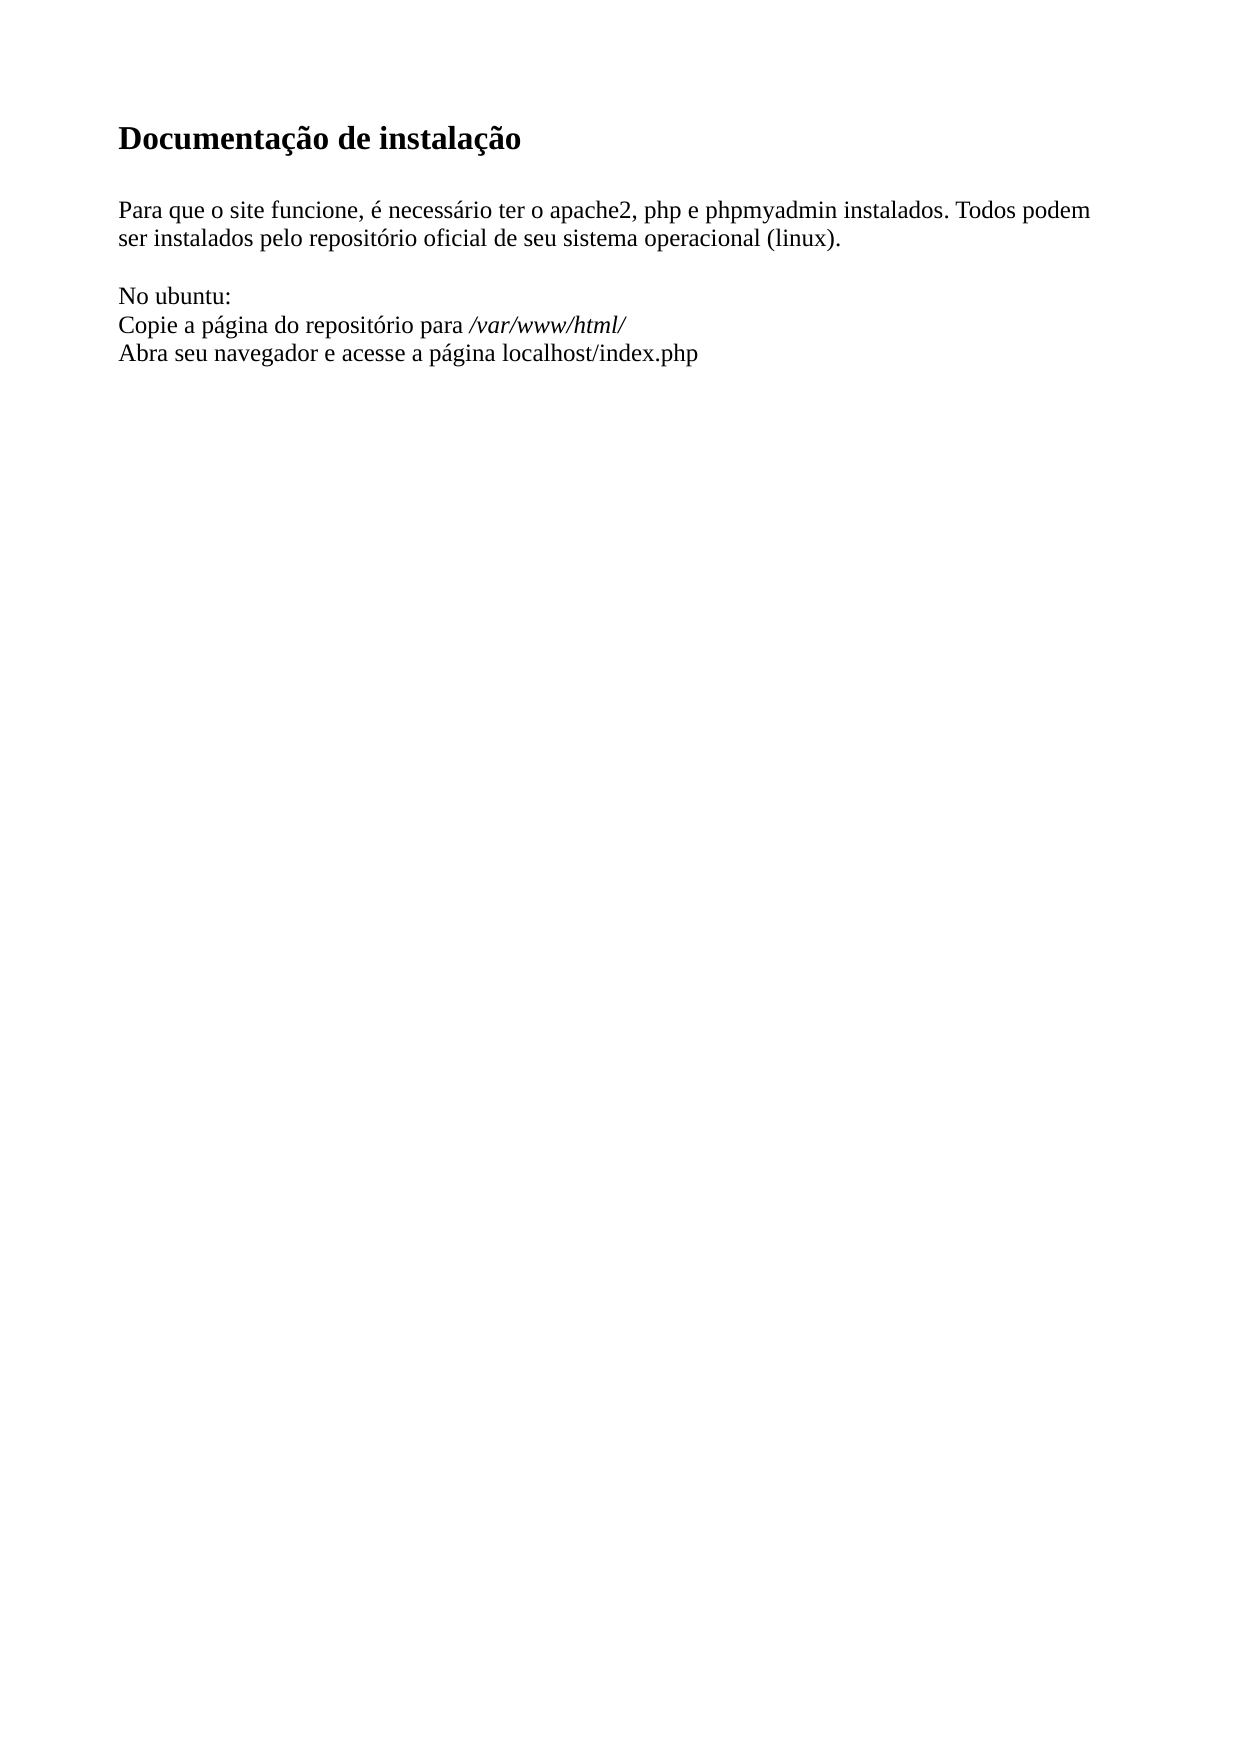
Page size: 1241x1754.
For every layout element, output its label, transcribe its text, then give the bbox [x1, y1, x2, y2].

text No ubuntu: [118, 281, 1122, 310]
text Copie a página do repositório para /var/www/html/ [118, 310, 1122, 338]
text Para que o site funcione, é necessário ter o apache2, php e phpmyadmin instalados. Todos podem ser instalados pelo repositório oficial de seu sistema operacional (linux). [118, 195, 1122, 252]
text Abra seu navegador e acesse a página localhost/index.php [118, 338, 1122, 367]
text Documentação de instalação [118, 118, 1122, 156]
